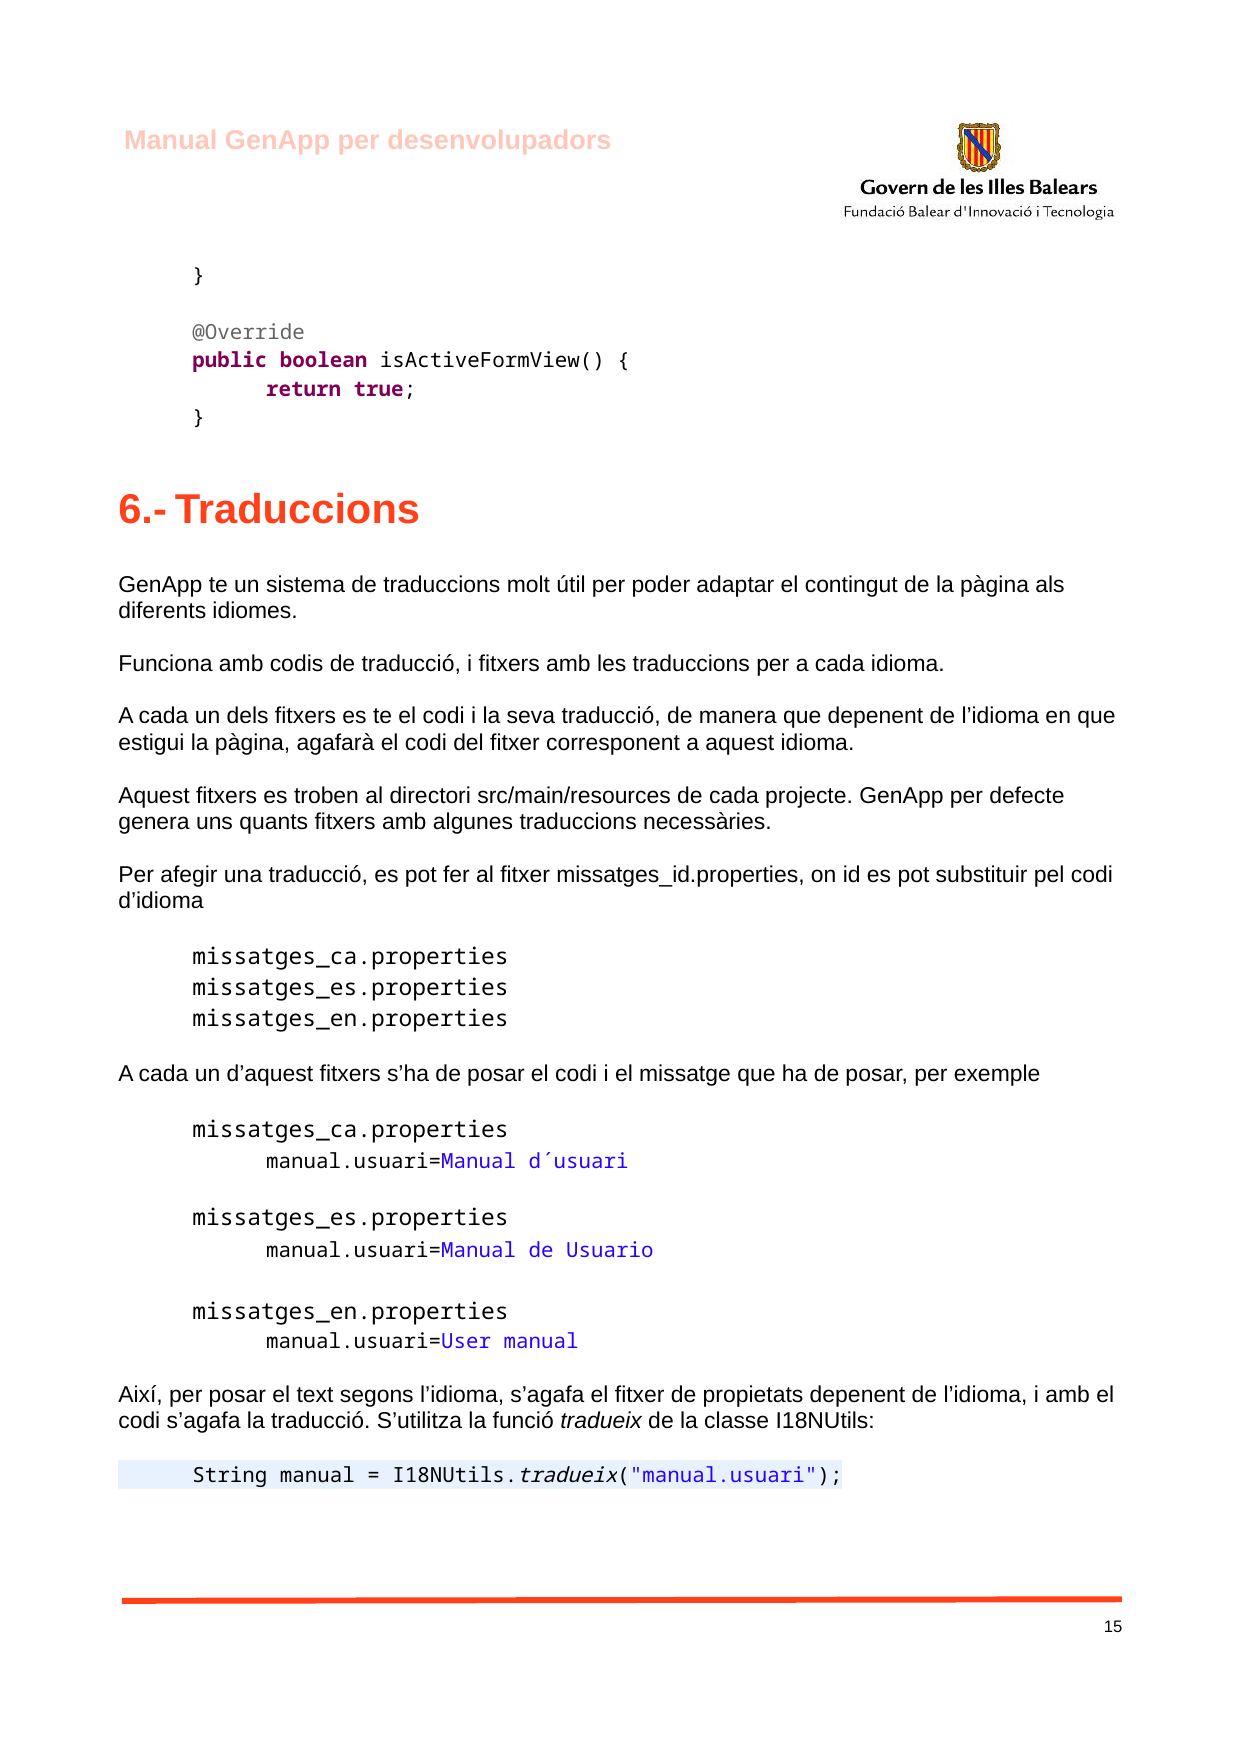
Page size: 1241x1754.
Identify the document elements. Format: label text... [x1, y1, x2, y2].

text @Override [118, 317, 1122, 345]
text GenApp te un sistema de traduccions molt útil per poder adaptar el contingut de la pàgina als diferents idiomes. [118, 571, 1122, 623]
text missatges_en.properties [118, 1295, 1122, 1326]
text missatges_ca.properties [118, 1112, 1122, 1144]
text missatges_es.properties [118, 1201, 1122, 1233]
text String manual = I18NUtils.tradueix("manual.usuari"); [118, 1460, 1122, 1489]
text Aquest fitxers es troben al directori src/main/resources de cada projecte. GenApp per defecte genera uns quants fitxers amb algunes traduccions necessàries. [118, 782, 1122, 834]
text missatges_es.properties [118, 971, 1122, 1002]
text public boolean isActiveFormView() { [118, 345, 1122, 374]
text Funciona amb codis de traducció, i fitxers amb les traduccions per a cada idioma. [118, 650, 1122, 676]
text } [118, 260, 1122, 288]
text missatges_en.properties [118, 1002, 1122, 1033]
text A cada un dels fitxers es te el codi i la seva traducció, de manera que depenent de l’idioma en que estigui la pàgina, agafarà el codi del fitxer corresponent a aquest idioma. [118, 702, 1122, 755]
text manual.usuari=Manual d´usuari [118, 1144, 1122, 1175]
text return true; [118, 374, 1122, 402]
text Així, per posar el text segons l’idioma, s’agafa el fitxer de propietats depenent de l’idioma, i amb el codi s’agafa la traducció. S’utilitza la funció tradueix de la classe I18NUtils: [118, 1381, 1122, 1434]
text manual.usuari=User manual [118, 1326, 1122, 1355]
text missatges_ca.properties [118, 940, 1122, 971]
text } [118, 402, 1122, 431]
text Per afegir una traducció, es pot fer al fitxer missatges_id.properties, on id es pot substituir pel codi d’idioma [118, 861, 1122, 913]
picture [840, 123, 1117, 220]
text manual.usuari=Manual de Usuario [118, 1233, 1122, 1264]
text A cada un d’aquest fitxers s’ha de posar el codi i el missatge que ha de posar, per exemple [118, 1060, 1122, 1086]
subtitle Traduccions [118, 484, 1122, 532]
